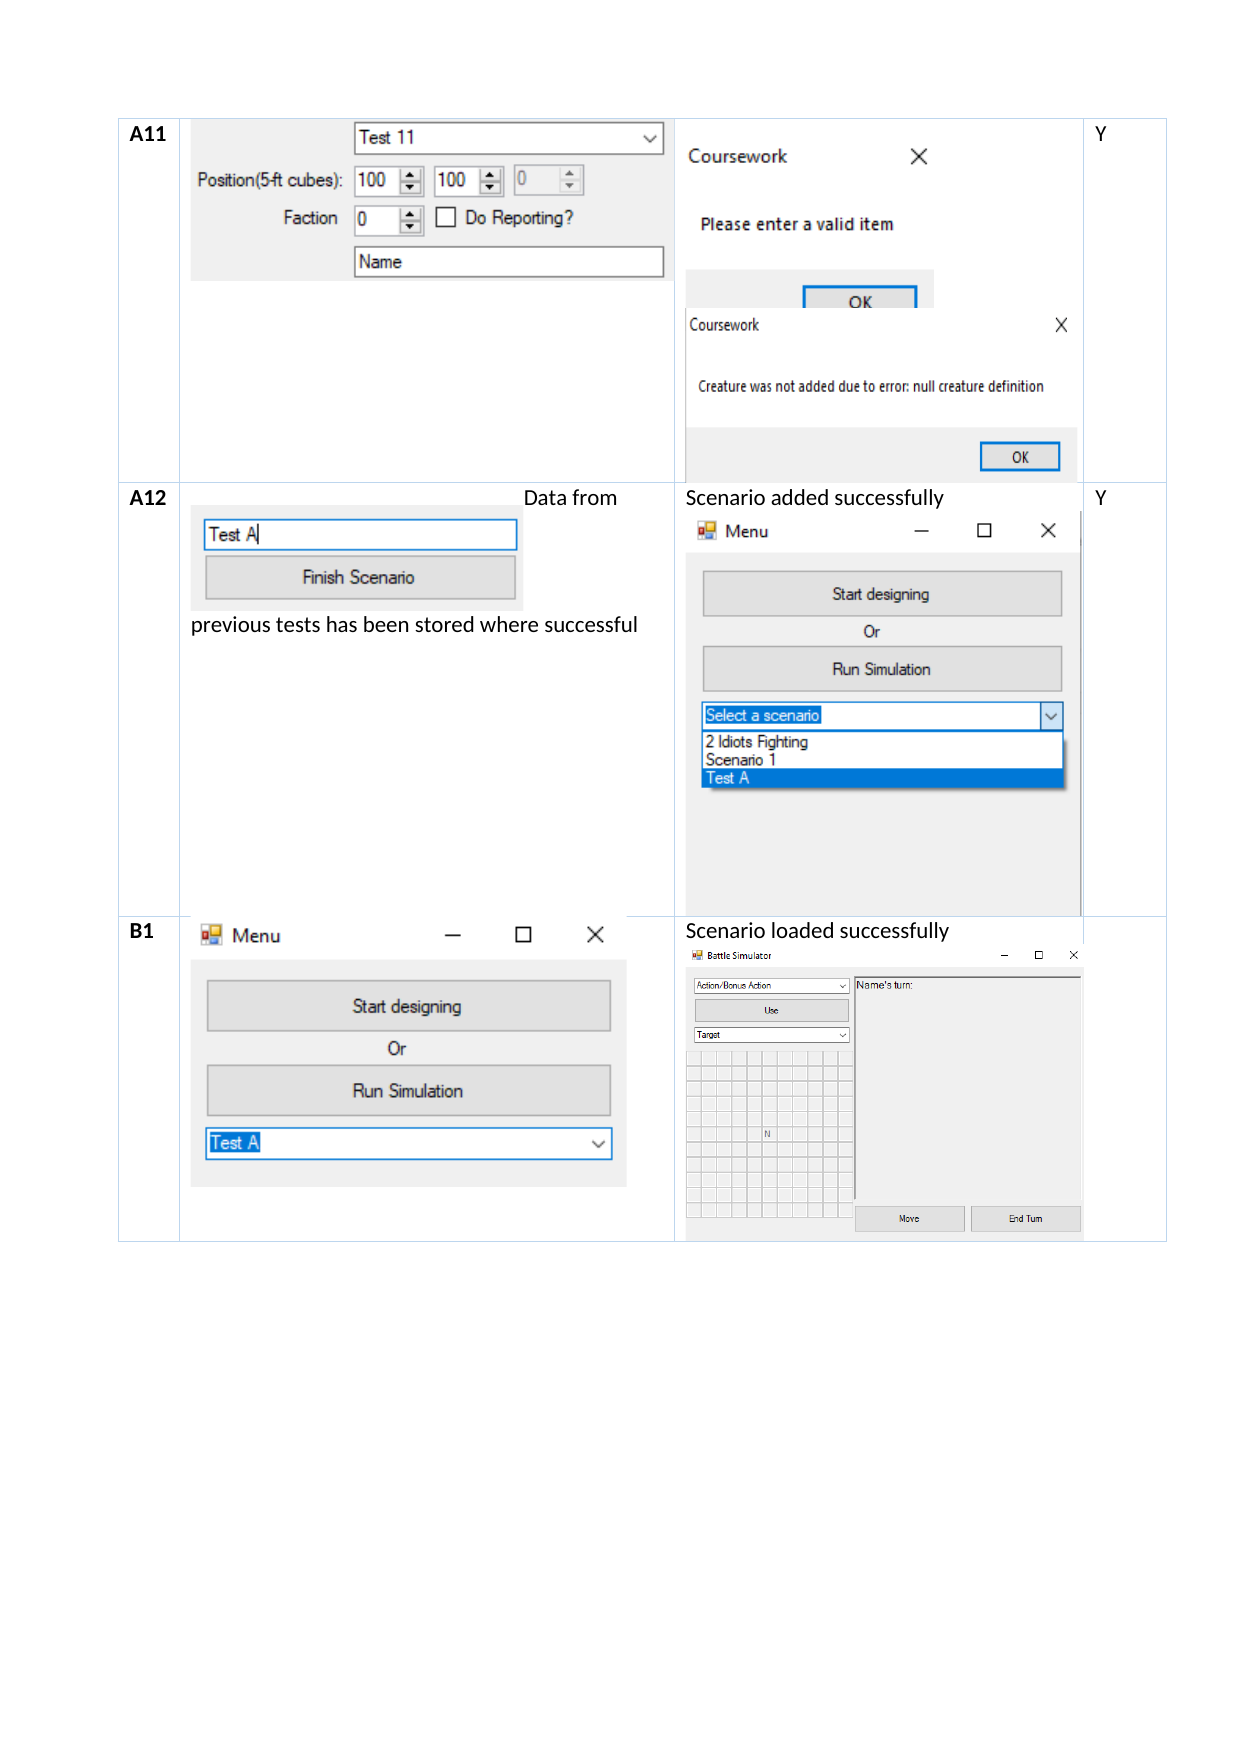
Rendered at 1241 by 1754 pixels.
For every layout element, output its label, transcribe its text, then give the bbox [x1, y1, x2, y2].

table_cell [1084, 917, 1166, 1241]
table_cell A12 [119, 483, 179, 916]
table_cell [180, 119, 674, 482]
table_cell [675, 119, 1083, 482]
table_cell Data from previous tests has been stored where successful [180, 483, 674, 916]
table_cell Scenario loaded successfully [675, 917, 1083, 1241]
table_cell B1 [119, 917, 179, 1241]
table_cell [180, 917, 674, 1241]
table_cell Y [1084, 483, 1166, 916]
table_cell Scenario added successfully [675, 483, 1083, 916]
table_cell Y [1084, 119, 1166, 482]
table_cell A11 [119, 119, 179, 482]
